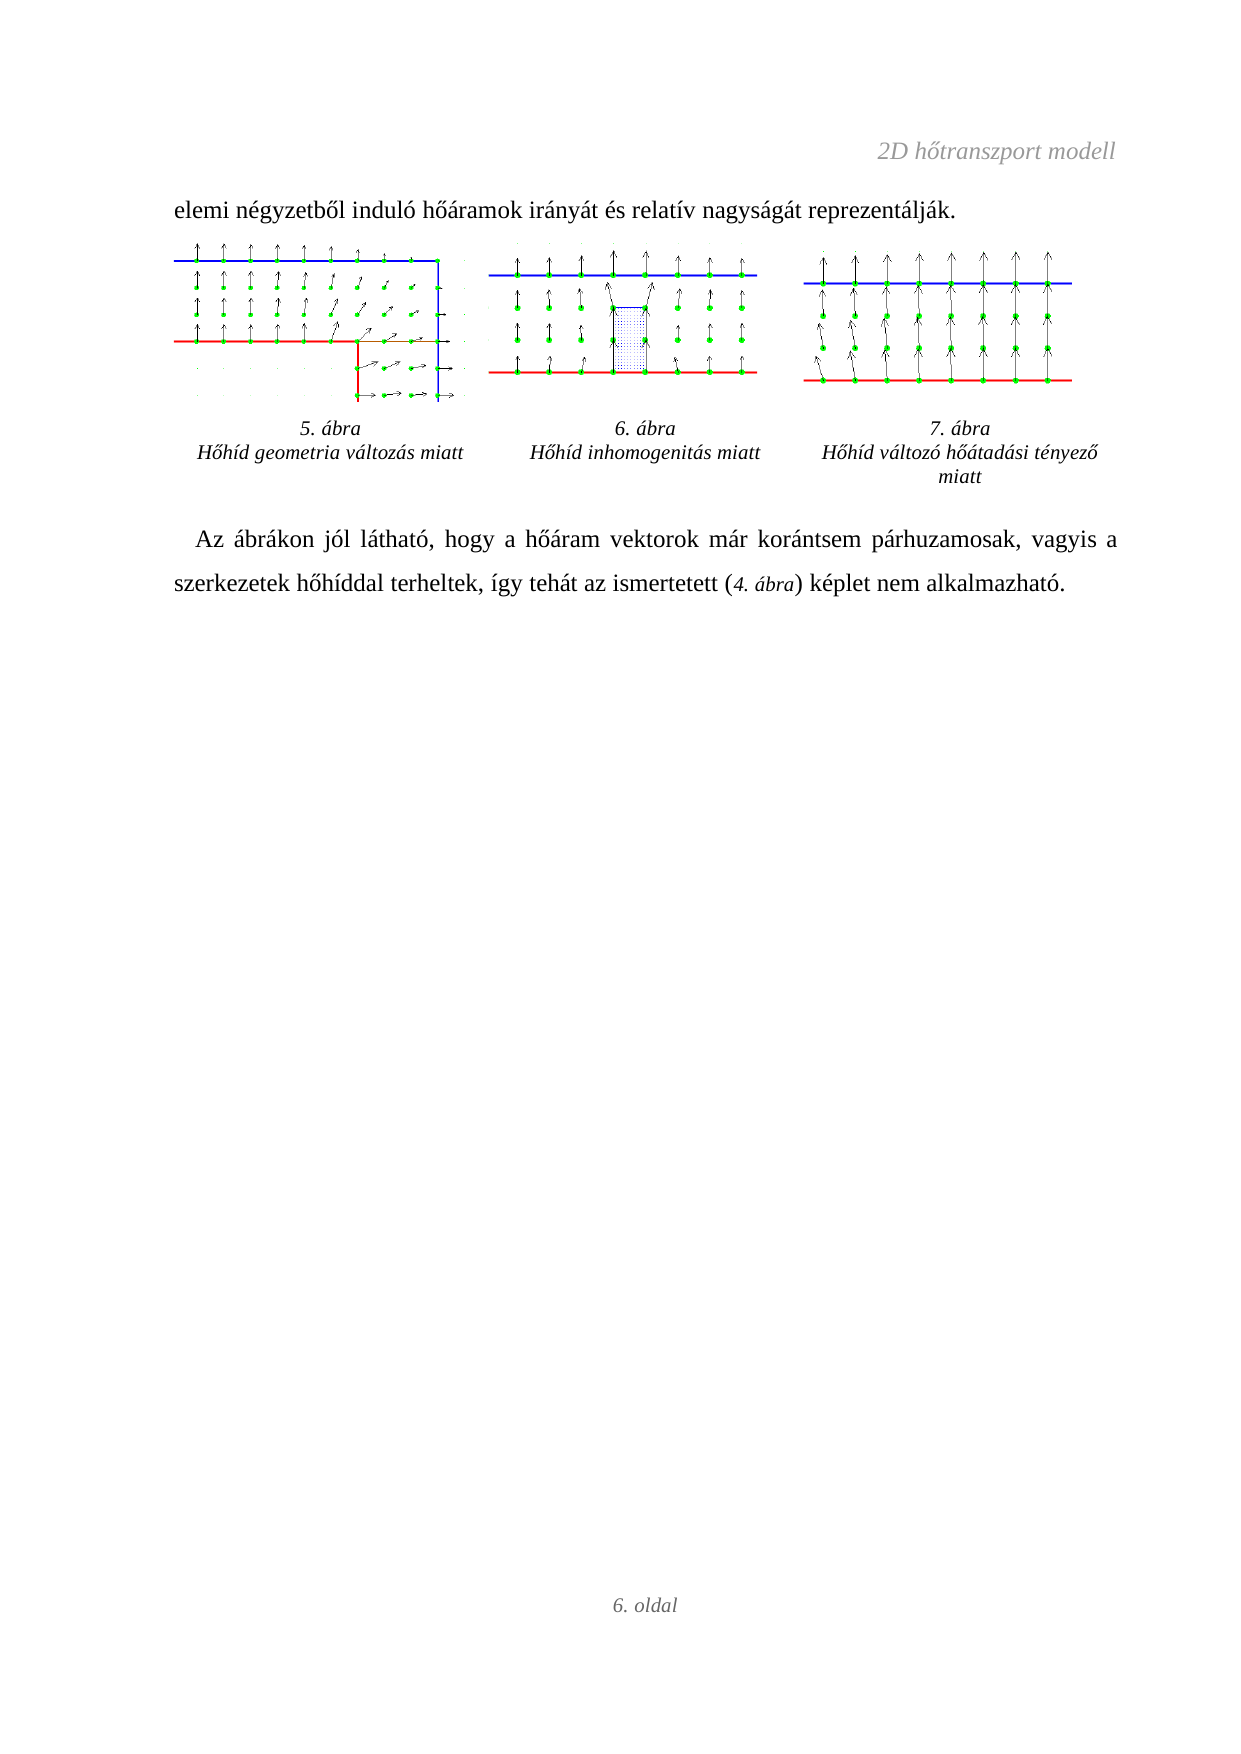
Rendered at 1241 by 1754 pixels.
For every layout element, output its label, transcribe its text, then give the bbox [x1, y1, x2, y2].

picture [803, 238, 1072, 402]
text 6. ábra [489, 416, 803, 440]
text Az ábrákon jól látható, hogy a hőáram vektorok már korántsem párhuzamosak, vagyis a szerkezetek hőhíddal terheltek, így tehát az ismertetett (4. ábra) képlet nem alkalmazható. [174, 524, 1118, 597]
picture [173, 238, 474, 402]
text 7. ábra [803, 416, 1118, 440]
text Hőhíd változó hőátadási tényező miatt [803, 440, 1118, 488]
picture [488, 238, 758, 402]
text elemi négyzetből induló hőáramok irányát és relatív nagyságát reprezentálják. [174, 194, 1118, 223]
text Hőhíd geometria változás miatt [174, 440, 489, 464]
text 5. ábra [174, 416, 489, 440]
text Hőhíd inhomogenitás miatt [489, 440, 803, 464]
